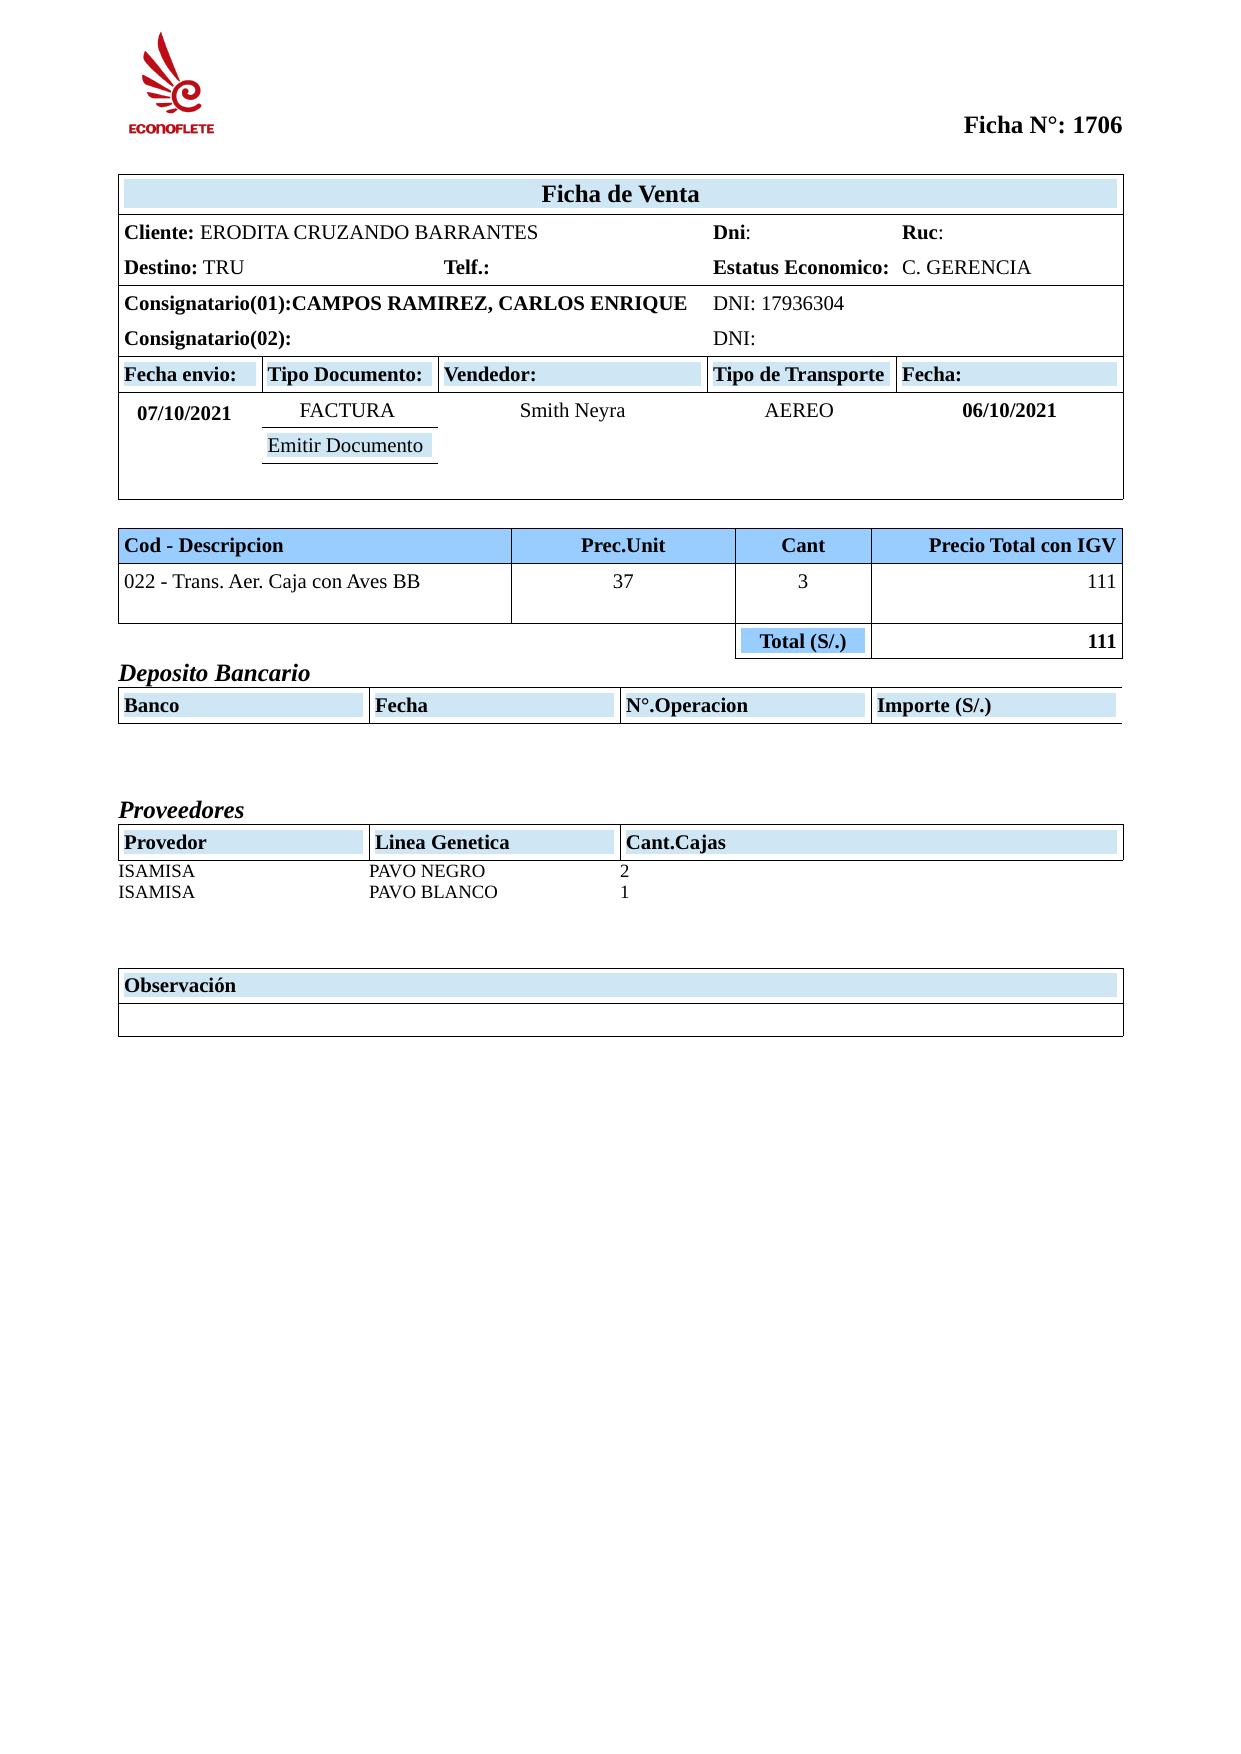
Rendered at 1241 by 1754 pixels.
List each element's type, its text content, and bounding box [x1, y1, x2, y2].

table_cell [369, 747, 620, 771]
table_cell [369, 771, 620, 795]
table_cell [871, 747, 1122, 771]
table_cell Cliente: ERODITA CRUZANDO BARRANTES [119, 215, 707, 249]
table_header Precio Total con IGV [872, 529, 1122, 563]
table_header Cant [736, 529, 871, 563]
table_header Cant.Cajas [621, 825, 1123, 859]
table_cell [118, 946, 369, 967]
table_cell [369, 724, 620, 747]
table_cell [118, 924, 369, 946]
table_cell [119, 1004, 1123, 1036]
table_cell PAVO BLANCO [369, 881, 620, 903]
table_cell Estatus Economico: [707, 249, 896, 285]
table_cell 111 [872, 624, 1122, 658]
text Deposito Bancario [118, 658, 1122, 687]
table_cell 2 [620, 861, 1123, 881]
table_cell [369, 946, 620, 967]
table_cell [369, 903, 620, 924]
table_cell [620, 903, 1123, 924]
text Proveedores [118, 795, 1122, 824]
table_cell [262, 464, 438, 498]
table_cell Tipo de Transporte [708, 357, 896, 392]
table_cell Telf.: [438, 249, 707, 285]
table_cell [118, 903, 369, 924]
table_cell ISAMISA [118, 881, 369, 903]
table_header Ficha de Venta [119, 175, 1123, 214]
table_header Observación [119, 969, 1123, 1003]
table_header Linea Genetica [370, 825, 620, 859]
table_cell Consignatario(01):CAMPOS RAMIREZ, CARLOS ENRIQUE [119, 286, 707, 321]
table_cell [620, 747, 871, 771]
table_header Banco [119, 688, 369, 723]
table_cell [118, 747, 369, 771]
table_cell [620, 724, 871, 747]
table_cell [871, 724, 1122, 747]
table_cell [620, 946, 1123, 967]
table_header Cod - Descripcion [119, 529, 511, 563]
table_cell 06/10/2021 [896, 393, 1123, 498]
table_cell DNI: 17936304 [707, 286, 1123, 321]
table_cell Fecha envio: [119, 357, 262, 392]
table_header Provedor [119, 825, 369, 859]
table_cell 022 - Trans. Aer. Caja con Aves BB [119, 564, 511, 623]
table_cell 3 [736, 564, 871, 623]
table_cell Tipo Documento: [263, 357, 438, 392]
table_cell AEREO [707, 393, 896, 498]
table_header Importe (S/.) [872, 688, 1122, 723]
table_cell [620, 924, 1123, 946]
table_header Prec.Unit [512, 529, 735, 563]
table_cell ISAMISA [118, 861, 369, 881]
table_cell Smith Neyra [438, 393, 707, 498]
table_cell [369, 924, 620, 946]
table_header N°.Operacion [621, 688, 871, 723]
table_cell [871, 771, 1122, 795]
table_cell 1 [620, 881, 1123, 903]
table_cell Fecha: [897, 357, 1123, 392]
table_cell 37 [512, 564, 735, 623]
table_cell 111 [872, 564, 1122, 623]
table_cell PAVO NEGRO [369, 861, 620, 881]
table_cell [118, 724, 369, 747]
table_cell FACTURA [262, 393, 438, 427]
table_cell Dni: [707, 215, 896, 249]
table_cell Destino: TRU [119, 249, 438, 285]
table_cell Ruc: [896, 215, 1123, 249]
picture [118, 31, 225, 134]
table_header Fecha [370, 688, 620, 723]
table_cell Vendedor: [439, 357, 707, 392]
table_cell [118, 771, 369, 795]
table_cell [620, 771, 871, 795]
table_cell Emitir Documento [262, 428, 438, 463]
table_cell [118, 624, 511, 658]
table_cell Consignatario(02): [119, 321, 707, 356]
table_cell C. GERENCIA [896, 249, 1123, 285]
table_cell 07/10/2021 [119, 393, 262, 498]
table_cell DNI: [707, 321, 1123, 356]
table_cell [511, 624, 735, 658]
table_cell Total (S/.) [736, 624, 871, 658]
